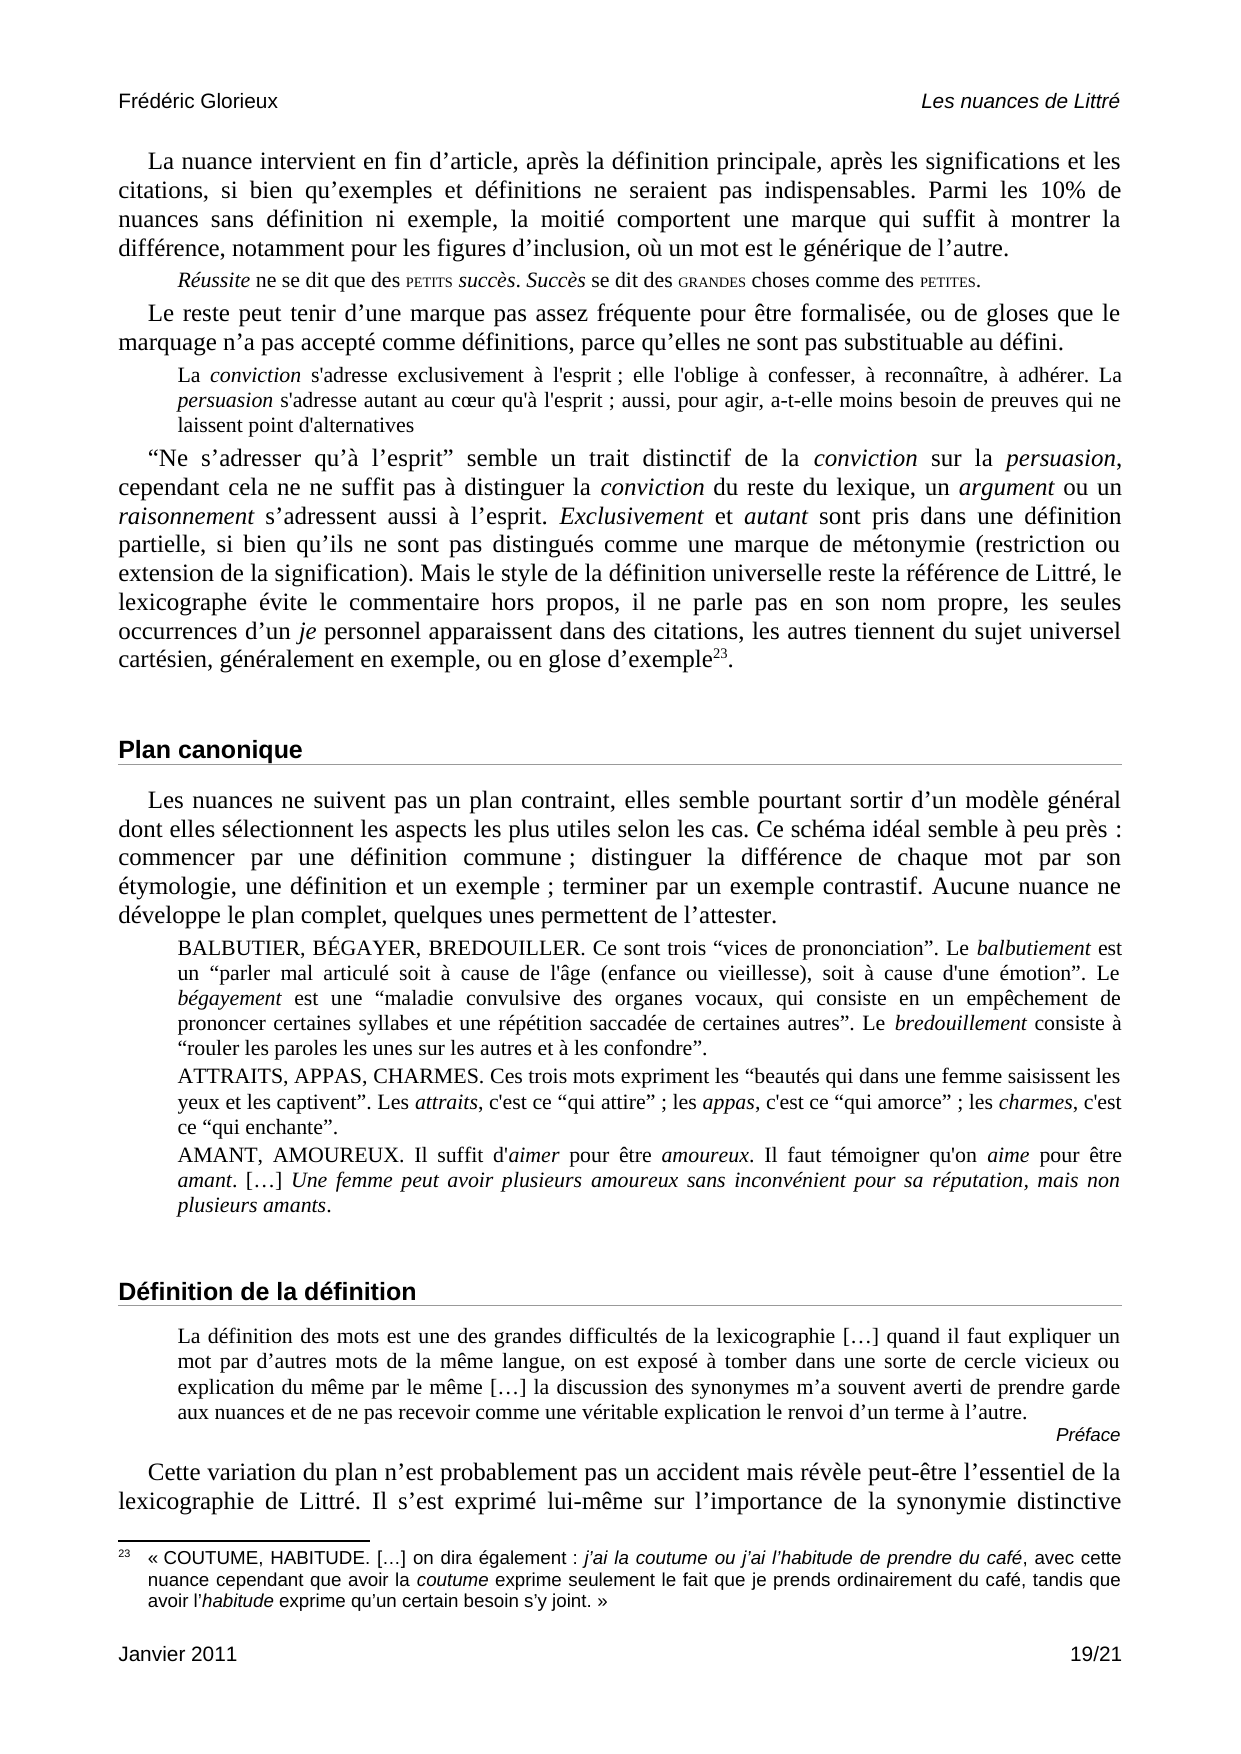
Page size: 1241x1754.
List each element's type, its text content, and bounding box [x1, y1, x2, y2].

text “Ne s’adresser qu’à l’esprit” semble un trait distinctif de la conviction sur la persuasion, cependant cela ne ne suffit pas à distinguer la conviction du reste du lexique, un argument ou un raisonnement s’adressent aussi à l’esprit. Exclusivement et autant sont pris dans une définition partielle, si bien qu’ils ne sont pas distingués comme une marque de métonymie (restriction ou extension de la signification). Mais le style de la définition universelle reste la référence de Littré, le lexicographe évite le commentaire hors propos, il ne parle pas en son nom propre, les seules occurrences d’un je personnel apparaissent dans des citations, les autres tiennent du sujet universel cartésien, généralement en exemple, ou en glose d’exemple. [118, 443, 1122, 673]
text Préface [236, 1424, 1122, 1446]
subtitle Plan canonique [118, 735, 1122, 764]
text Les nuances ne suivent pas un plan contraint, elles semble pourtant sortir d’un modèle général dont elles sélectionnent les aspects les plus utiles selon les cas. Ce schéma idéal semble à peu près : commencer par une définition commune ; distinguer la différence de chaque mot par son étymologie, une définition et un exemple ; terminer par un exemple contrastif. Aucune nuance ne développe le plan complet, quelques unes permettent de l’attester. [118, 785, 1122, 929]
text « COUTUME, HABITUDE. […] on dira également : j’ai la coutume ou j’ai l’habitude de prendre du café, avec cette nuance cependant que avoir la coutume exprime seulement le fait que je prends ordinairement du café, tandis que avoir l’habitude exprime qu’un certain besoin s’y joint. » [118, 1547, 1122, 1612]
text La conviction s'adresse exclusivement à l'esprit ; elle l'oblige à confesser, à reconnaître, à adhérer. La persuasion s'adresse autant au cœur qu'à l'esprit ; aussi, pour agir, a-t-elle moins besoin de preuves qui ne laissent point d'alternatives [177, 362, 1122, 437]
text AMANT, AMOUREUX. Il suffit d'aimer pour être amoureux. Il faut témoigner qu'on aime pour être amant. […] Une femme peut avoir plusieurs amoureux sans inconvénient pour sa réputation, mais non plusieurs amants. [177, 1142, 1122, 1218]
text La définition des mots est une des grandes difficultés de la lexicographie […] quand il faut expliquer un mot par d’autres mots de la même langue, on est exposé à tomber dans une sorte de cercle vicieux ou explication du même par le même […] la discussion des synonymes m’a souvent averti de prendre garde aux nuances et de ne pas recevoir comme une véritable explication le renvoi d’un terme à l’autre. [177, 1323, 1122, 1424]
text Cette variation du plan n’est probablement pas un accident mais révèle peut-être l’essentiel de la lexicographie de Littré. Il s’est exprimé lui-même sur l’importance de la synonymie distinctive [118, 1457, 1122, 1515]
subtitle Définition de la définition [118, 1277, 1122, 1305]
text BALBUTIER, BÉGAYER, BREDOUILLER. Ce sont trois “vices de prononciation”. Le balbutiement est un “parler mal articulé soit à cause de l'âge (enfance ou vieillesse), soit à cause d'une émotion”. Le bégayement est une “maladie convulsive des organes vocaux, qui consiste en un empêchement de prononcer certaines syllabes et une répétition saccadée de certaines autres”. Le bredouillement consiste à “rouler les paroles les unes sur les autres et à les confondre”. [177, 934, 1122, 1061]
text La nuance intervient en fin d’article, après la définition principale, après les significations et les citations, si bien qu’exemples et définitions ne seraient pas indispensables. Parmi les 10% de nuances sans définition ni exemple, la moitié comportent une marque qui suffit à montrer la différence, notamment pour les figures d’inclusion, où un mot est le générique de l’autre. [118, 146, 1122, 261]
text Le reste peut tenir d’une marque pas assez fréquente pour être formalisée, ou de gloses que le marquage n’a pas accepté comme définitions, parce qu’elles ne sont pas substituable au défini. [118, 298, 1122, 356]
text ATTRAITS, APPAS, CHARMES. Ces trois mots expriment les “beautés qui dans une femme saisissent les yeux et les captivent”. Les attraits, c'est ce “qui attire” ; les appas, c'est ce “qui amorce” ; les charmes, c'est ce “qui enchante”. [177, 1063, 1122, 1139]
text Réussite ne se dit que des petits succès. Succès se dit des grandes choses comme des petites. [177, 267, 1122, 292]
